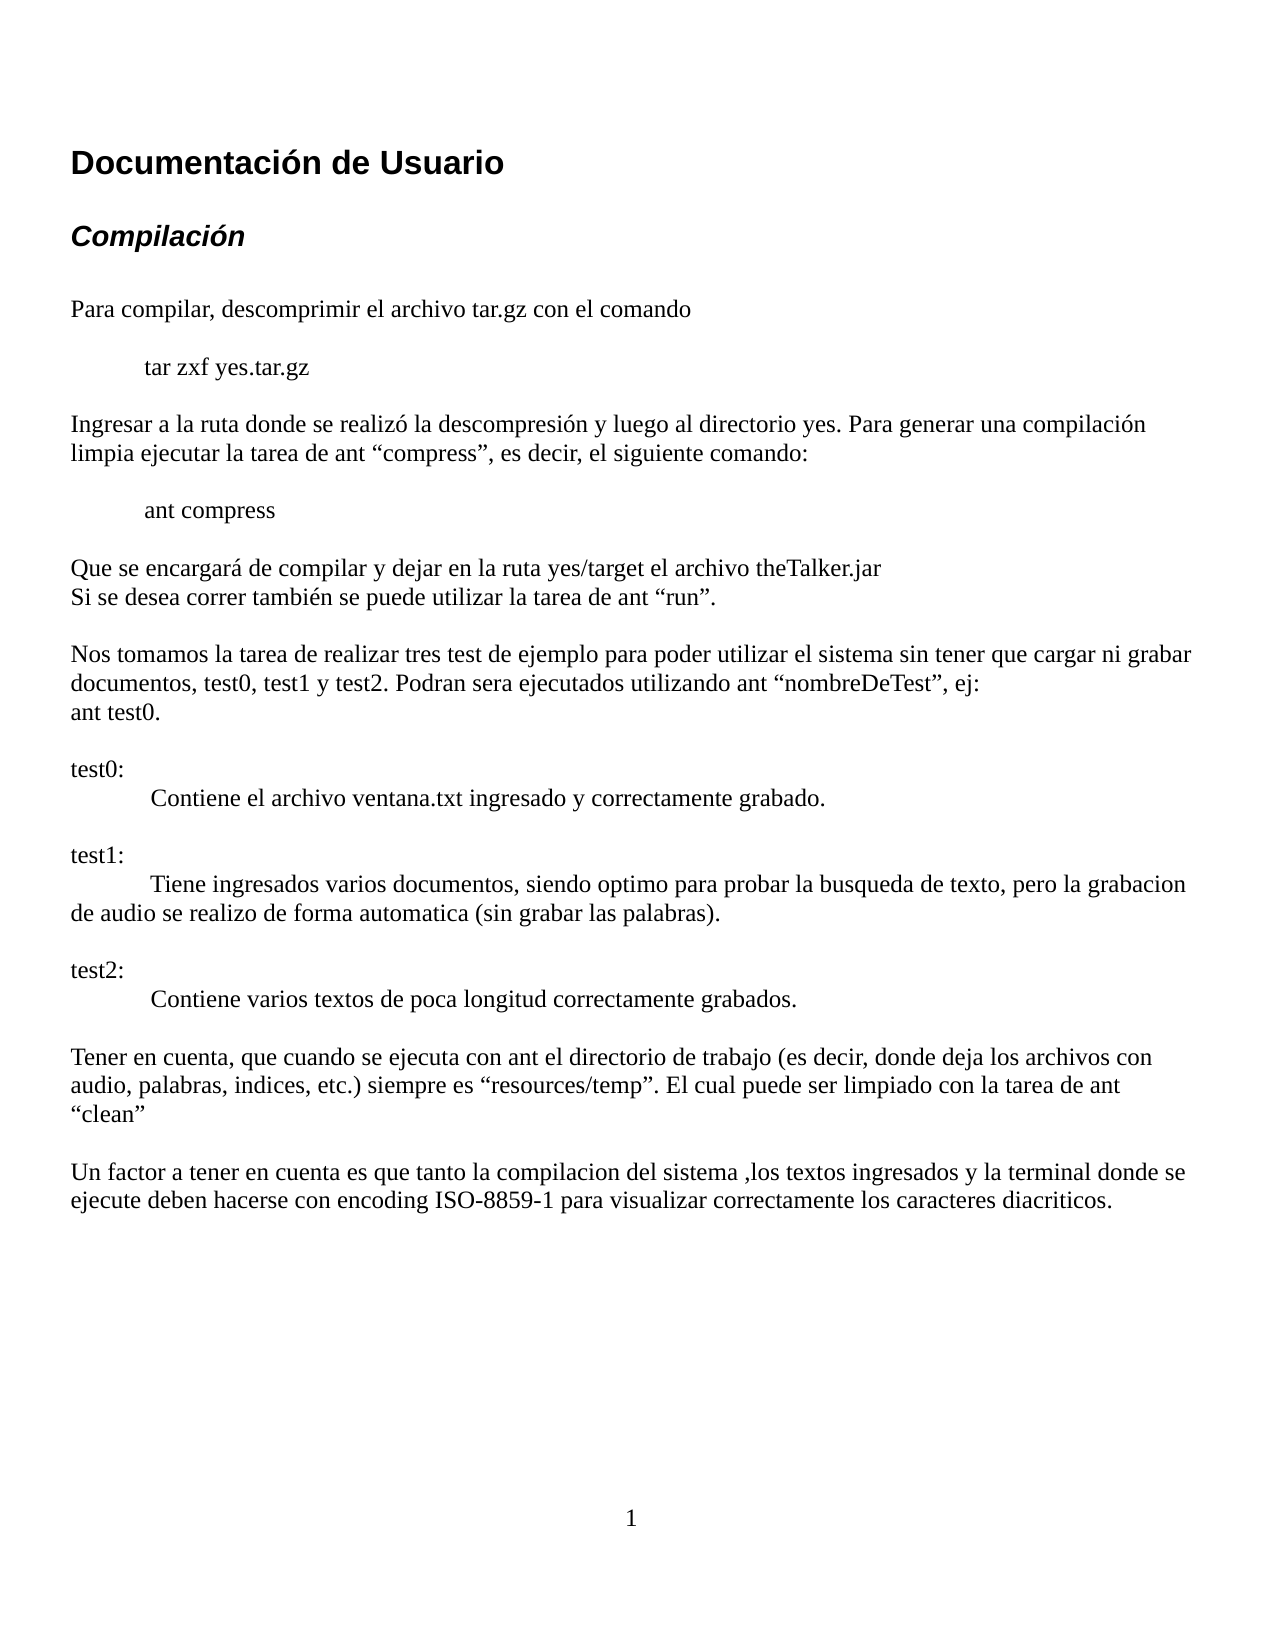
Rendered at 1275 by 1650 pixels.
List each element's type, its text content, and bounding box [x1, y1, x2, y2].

text Si se desea correr también se puede utilizar la tarea de ant “run”. [70, 582, 1192, 610]
text test0: [70, 754, 1192, 783]
text Ingresar a la ruta donde se realizó la descompresión y luego al directorio yes. Para generar una compilación limpia ejecutar la tarea de ant “compress”, es decir, el siguiente comando: [70, 409, 1192, 467]
text Que se encargará de compilar y dejar en la ruta yes/target el archivo theTalker.jar [70, 553, 1192, 582]
text Contiene el archivo ventana.txt ingresado y correctamente grabado. [70, 783, 1192, 812]
text tar zxf yes.tar.gz [70, 352, 1192, 380]
text ant compress [70, 495, 1192, 524]
text Un factor a tener en cuenta es que tanto la compilacion del sistema ,los textos ingresados y la terminal donde se ejecute deben hacerse con encoding ISO-8859-1 para visualizar correctamente los caracteres diacriticos. [70, 1157, 1192, 1214]
text Tiene ingresados varios documentos, siendo optimo para probar la busqueda de texto, pero la grabacion de audio se realizo de forma automatica (sin grabar las palabras). [70, 869, 1192, 927]
text Contiene varios textos de poca longitud correctamente grabados. [70, 984, 1192, 1013]
subtitle Compilación [70, 219, 1192, 253]
subtitle Documentación de Usuario [70, 143, 1192, 182]
text ant test0. [70, 697, 1192, 725]
text Para compilar, descomprimir el archivo tar.gz con el comando [70, 294, 1192, 323]
text test1: [70, 840, 1192, 869]
text test2: [70, 955, 1192, 984]
text Tener en cuenta, que cuando se ejecuta con ant el directorio de trabajo (es decir, donde deja los archivos con audio, palabras, indices, etc.) siempre es “resources/temp”. El cual puede ser limpiado con la tarea de ant “clean” [70, 1042, 1192, 1128]
text Nos tomamos la tarea de realizar tres test de ejemplo para poder utilizar el sistema sin tener que cargar ni grabar documentos, test0, test1 y test2. Podran sera ejecutados utilizando ant “nombreDeTest”, ej: [70, 639, 1192, 697]
